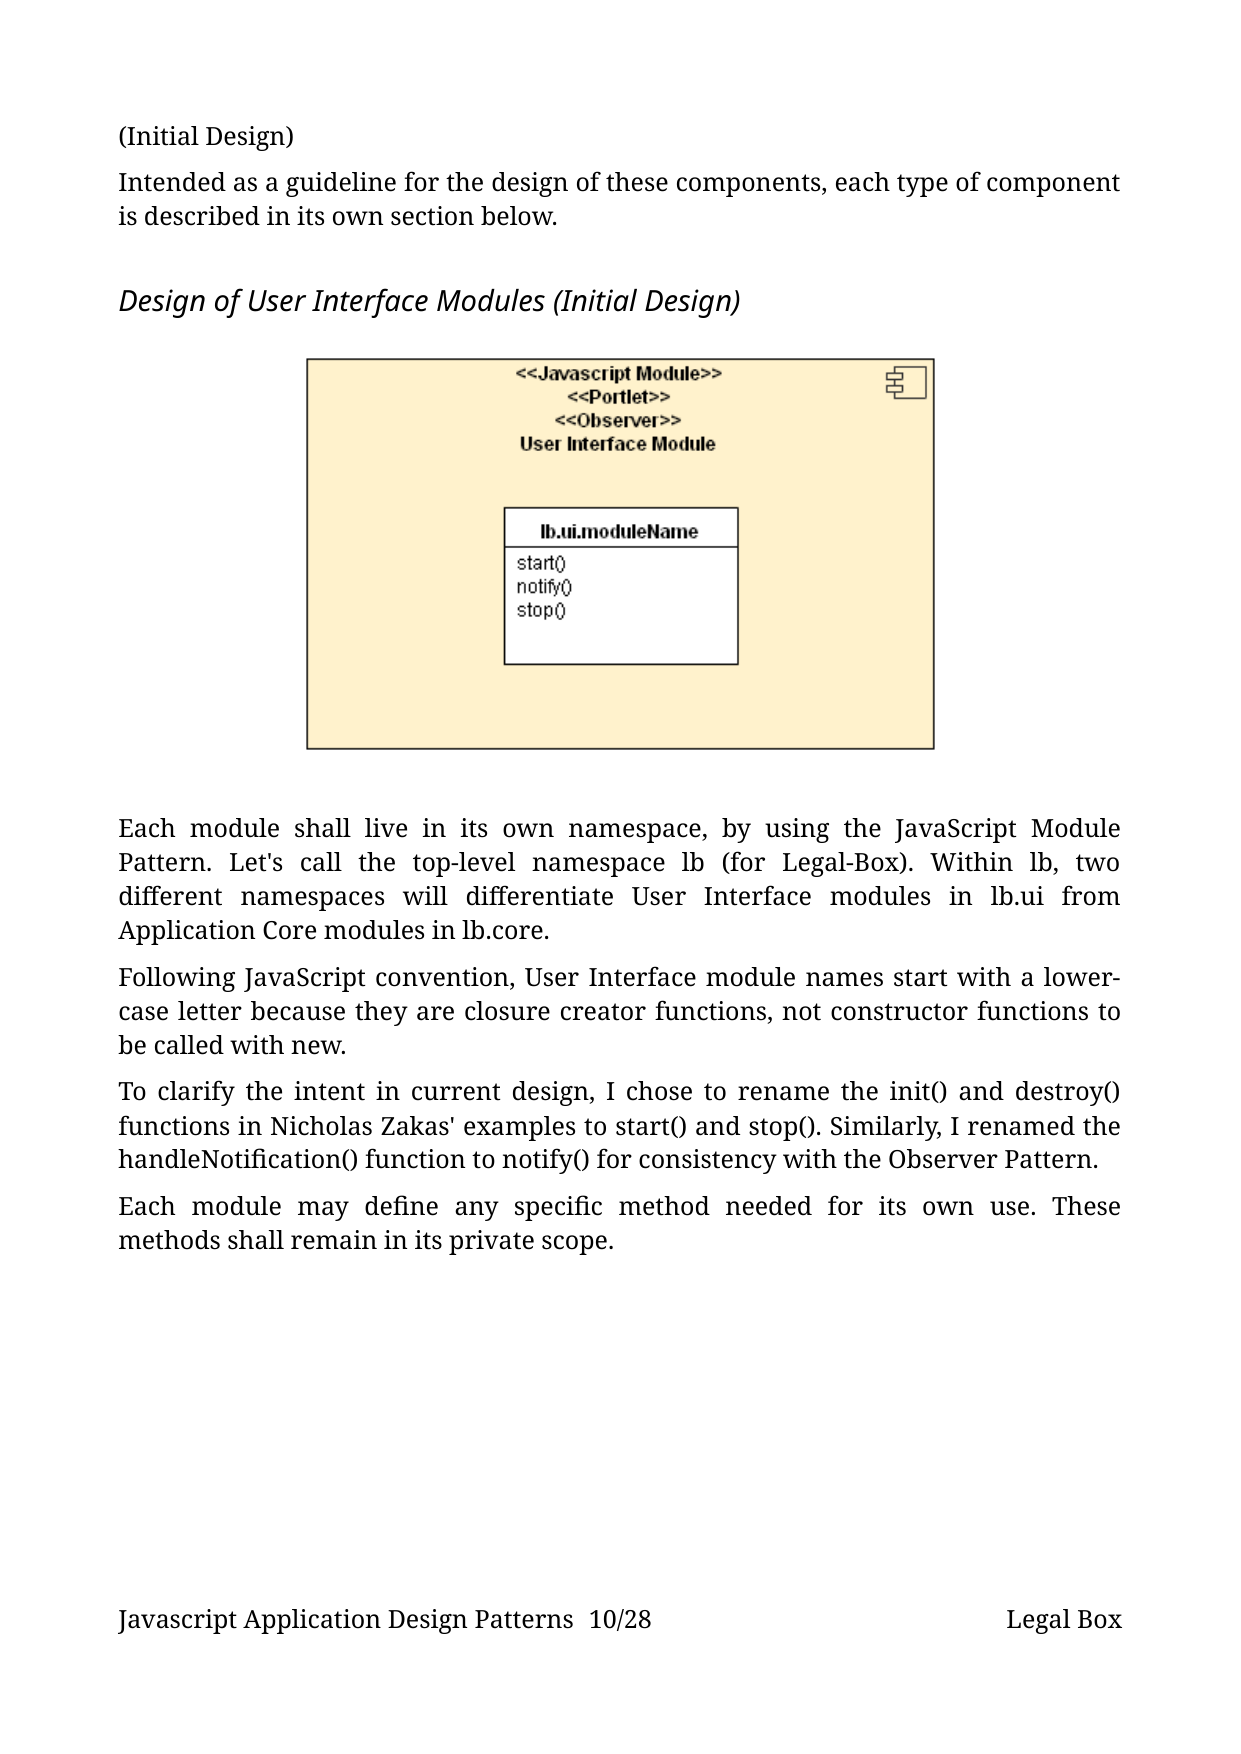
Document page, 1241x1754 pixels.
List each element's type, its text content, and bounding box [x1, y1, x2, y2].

text (Initial Design) [118, 118, 1122, 152]
text Intended as a guideline for the design of these components, each type of component is described in its own section below. [118, 165, 1122, 233]
text Following JavaScript convention, User Interface module names start with a lower-case letter because they are closure creator functions, not constructor functions to be called with new. [118, 959, 1122, 1062]
text Each module may define any specific method needed for its own use. These methods shall remain in its private scope. [118, 1189, 1122, 1257]
text To clarify the intent in current design, I chose to rename the init() and destroy() functions in Nicholas Zakas' examples to start() and stop(). Similarly, I renamed the handleNotification() function to notify() for consistency with the Observer Pattern. [118, 1074, 1122, 1176]
picture [291, 344, 949, 764]
text Each module shall live in its own namespace, by using the JavaScript Module Pattern. Let's call the top-level namespace lb (for Legal-Box). Within lb, two different namespaces will differentiate User Interface modules in lb.ui from Application Core modules in lb.core. [118, 811, 1122, 947]
subtitle Design of User Interface Modules (Initial Design) [118, 281, 1122, 320]
